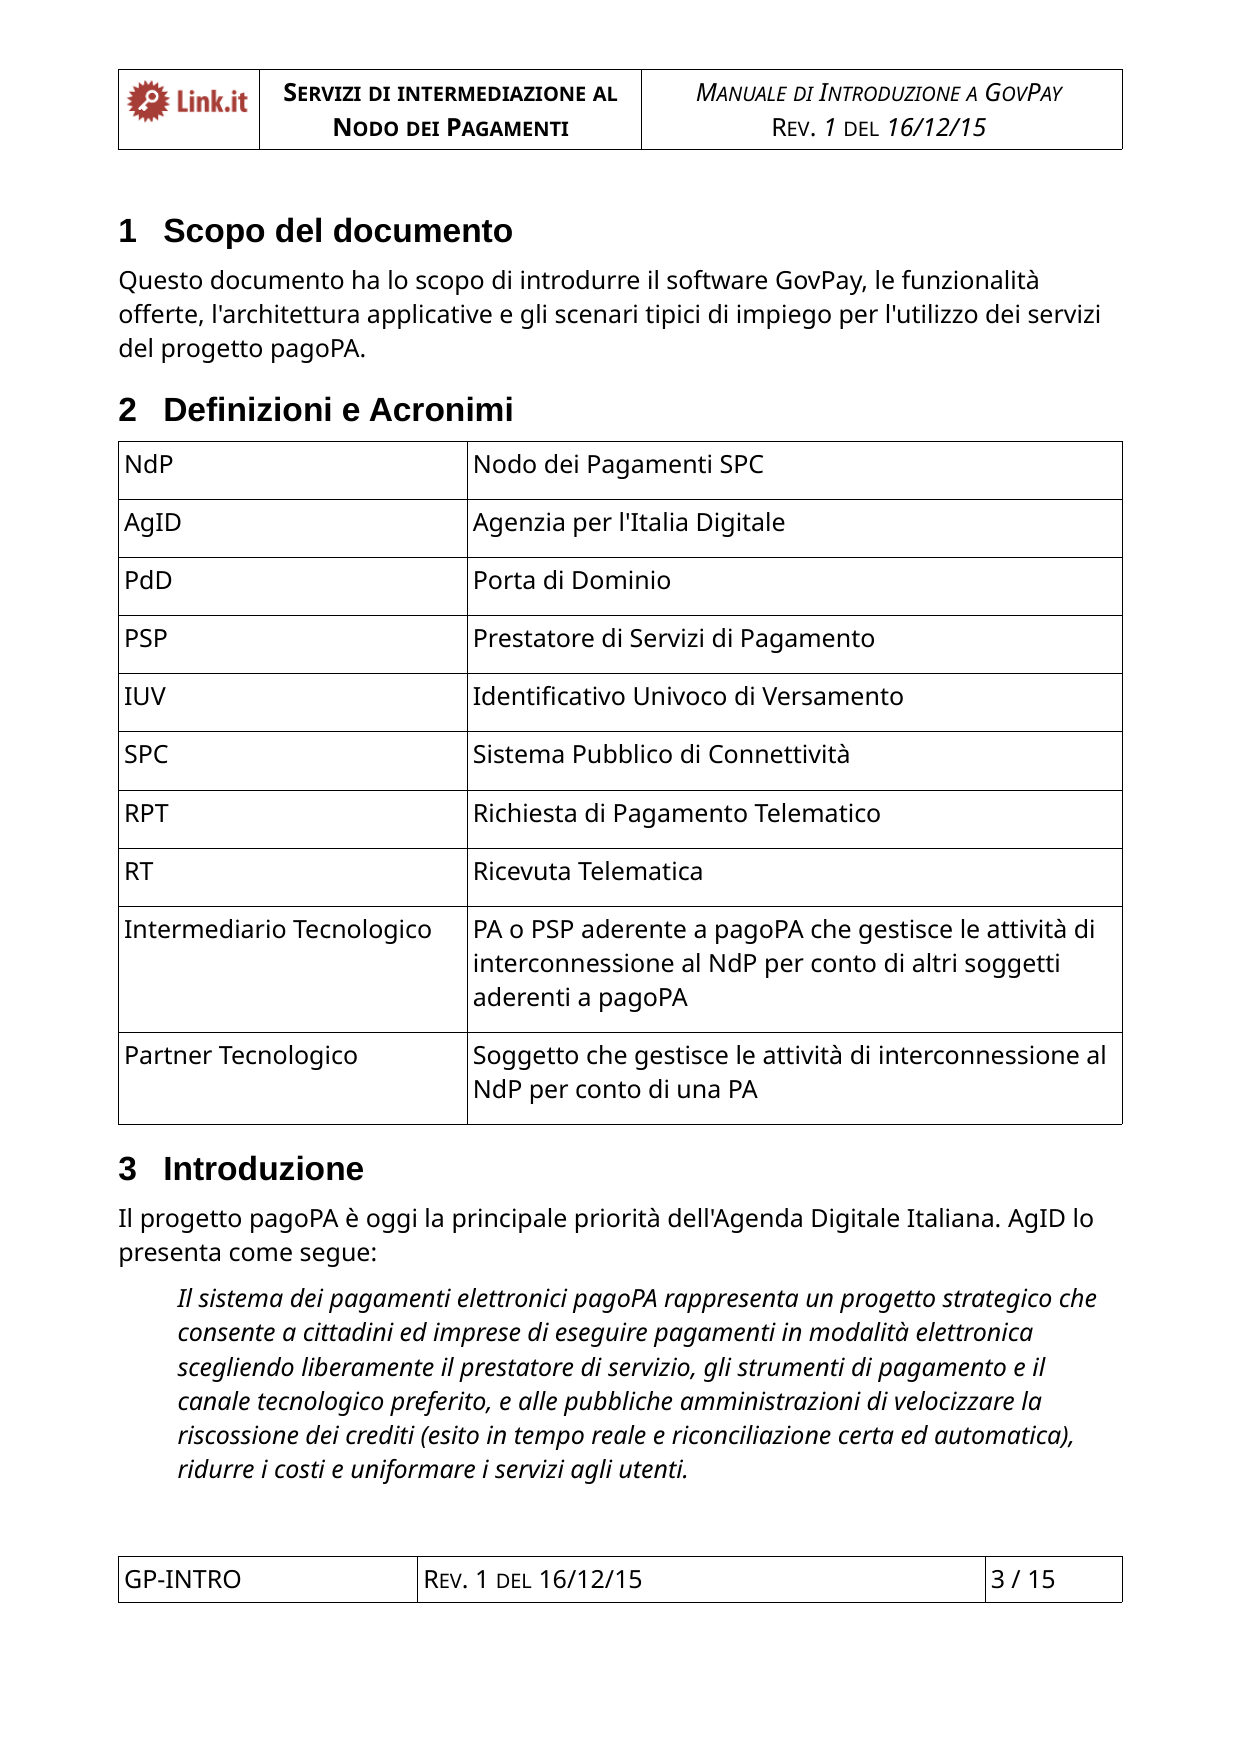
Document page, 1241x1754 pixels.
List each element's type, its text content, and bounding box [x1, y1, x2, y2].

table_cell AgID [119, 500, 467, 557]
picture [123, 75, 254, 128]
table_cell IUV [119, 674, 467, 731]
table_cell Soggetto che gestisce le attività di interconnessione al NdP per conto di una PA [468, 1033, 1122, 1124]
table_cell Ricevuta Telematica [468, 849, 1122, 906]
table_header NdP [119, 442, 467, 499]
table_cell PSP [119, 616, 467, 673]
table_header Nodo dei Pagamenti SPC [468, 442, 1122, 499]
table_cell Prestatore di Servizi di Pagamento [468, 616, 1122, 673]
table_cell RPT [119, 791, 467, 848]
text Il sistema dei pagamenti elettronici pagoPA rappresenta un progetto strategico che consente a cittadini ed imprese di eseguire pagamenti in modalità elettronica scegliendo liberamente il prestatore di servizio, gli strumenti di pagamento e il canale tecnologico preferito, e alle pubbliche amministrazioni di velocizzare la riscossione dei crediti (esito in tempo reale e riconciliazione certa ed automatica), ridurre i costi e uniformare i servizi agli utenti. [177, 1281, 1122, 1485]
subtitle Definizioni e Acronimi [118, 389, 1122, 428]
table_cell SPC [119, 732, 467, 789]
table_cell Richiesta di Pagamento Telematico [468, 791, 1122, 848]
text Questo documento ha lo scopo di introdurre il software GovPay, le funzionalità offerte, l'architettura applicative e gli scenari tipici di impiego per l'utilizzo dei servizi del progetto pagoPA. [118, 262, 1122, 364]
table_cell RT [119, 849, 467, 906]
table_cell Intermediario Tecnologico [119, 907, 467, 1032]
text Il progetto pagoPA è oggi la principale priorità dell'Agenda Digitale Italiana. AgID lo presenta come segue: [118, 1200, 1122, 1268]
table_cell PA o PSP aderente a pagoPA che gestisce le attività di interconnessione al NdP per conto di altri soggetti aderenti a pagoPA [468, 907, 1122, 1032]
table_cell Agenzia per l'Italia Digitale [468, 500, 1122, 557]
table_cell Partner Tecnologico [119, 1033, 467, 1124]
table_cell Porta di Dominio [468, 558, 1122, 615]
subtitle Scopo del documento [118, 211, 1122, 250]
table_cell Sistema Pubblico di Connettività [468, 732, 1122, 789]
subtitle Introduzione [118, 1149, 1122, 1188]
table_cell PdD [119, 558, 467, 615]
table_cell Identificativo Univoco di Versamento [468, 674, 1122, 731]
